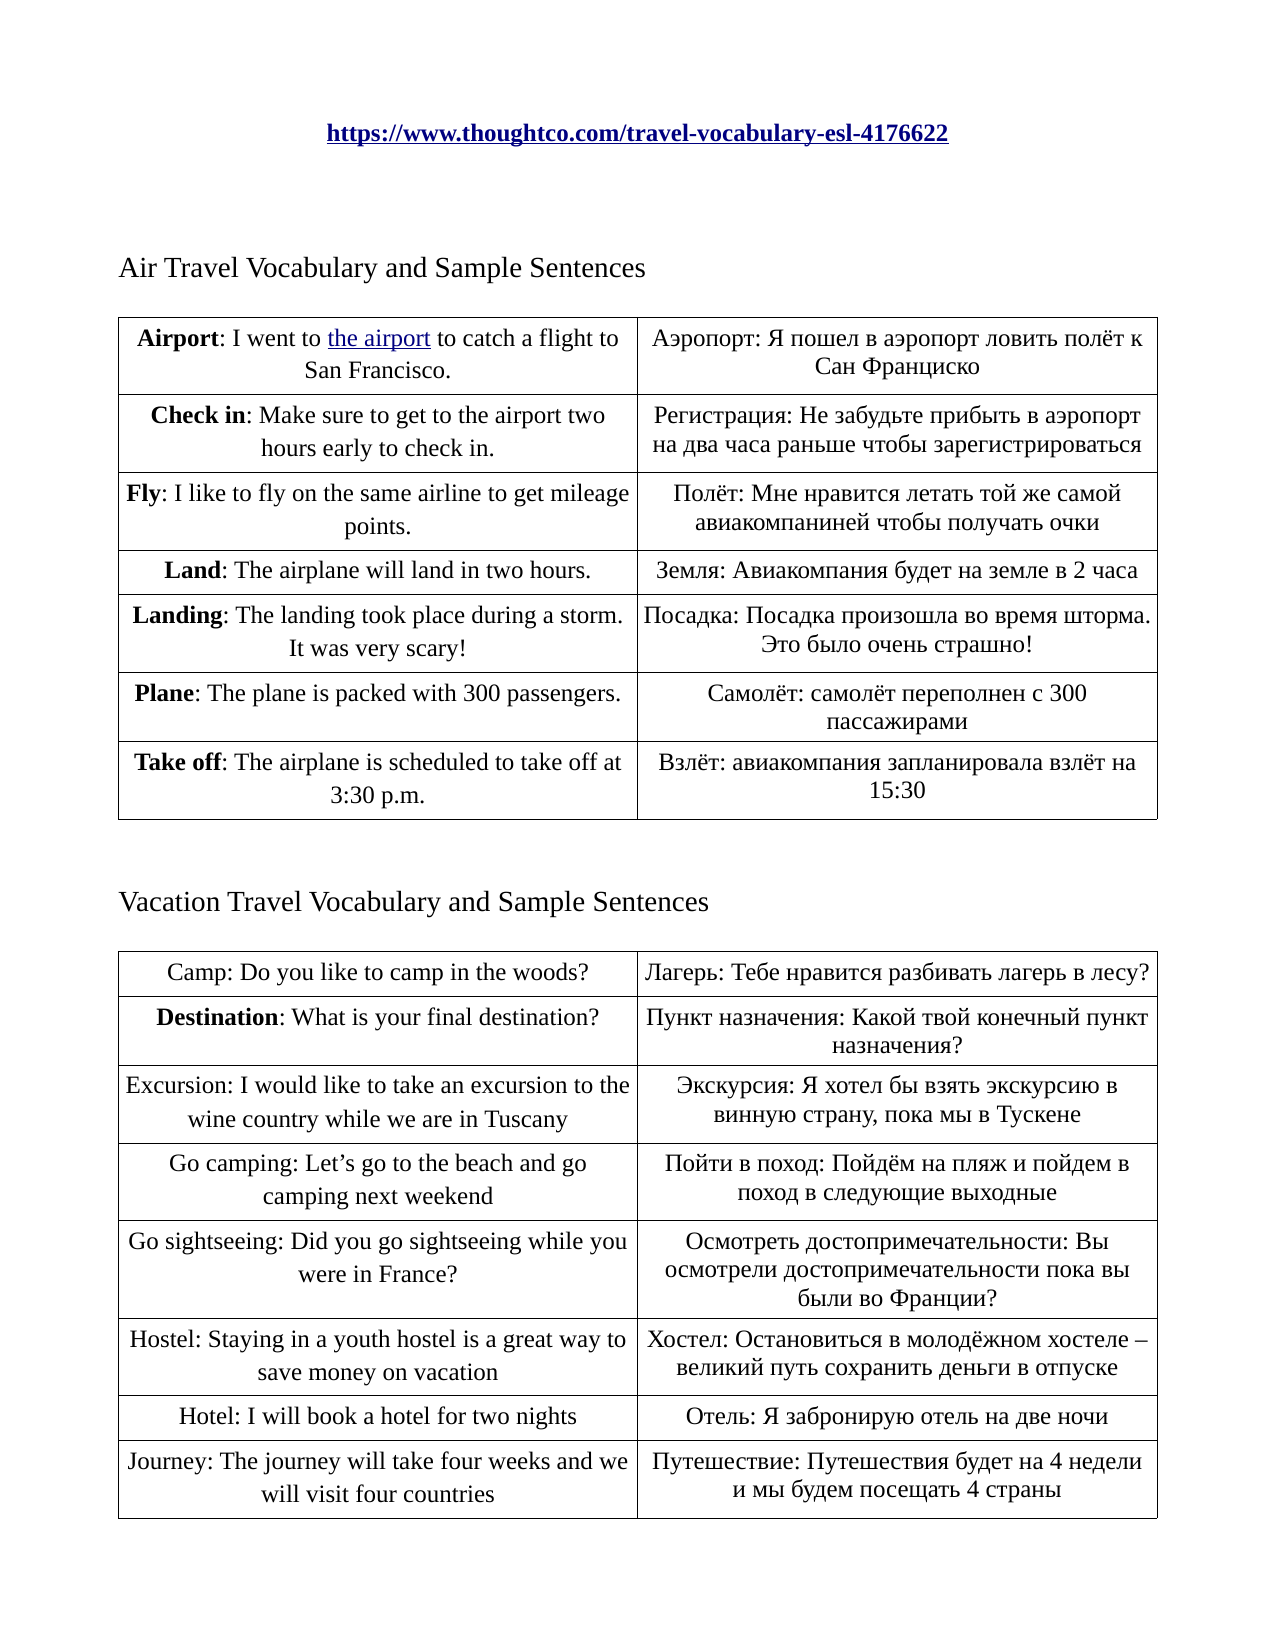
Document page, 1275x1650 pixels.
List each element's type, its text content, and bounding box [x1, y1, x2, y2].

table_cell Пойти в поход: Пойдём на пляж и пойдем в поход в следующие выходные [638, 1144, 1157, 1220]
table_cell Plane: The plane is packed with 300 passengers. [119, 673, 637, 741]
table_cell Hotel: I will book a hotel for two nights [119, 1396, 637, 1440]
table_cell Пункт назначения: Какой твой конечный пункт назначения? [638, 997, 1157, 1065]
table_cell Отель: Я забронирую отель на две ночи [638, 1396, 1157, 1440]
table_cell Landing: The landing took place during a storm. It was very scary! [119, 595, 637, 672]
table_header Camp: Do you like to camp in the woods? [119, 952, 637, 996]
table_cell Путешествие: Путешествия будет на 4 недели и мы будем посещать 4 страны [638, 1441, 1157, 1518]
table_cell Go camping: Let’s go to the beach and go camping next weekend [119, 1144, 637, 1220]
table_cell Destination: What is your final destination? [119, 997, 637, 1065]
table_cell Land: The airplane will land in two hours. [119, 551, 637, 594]
table_cell Check in: Make sure to get to the airport two hours early to check in. [119, 395, 637, 472]
table_cell Excursion: I would like to take an excursion to the wine country while we are in Tuscany [119, 1066, 637, 1142]
table_header Аэропорт: Я пошел в аэропорт ловить полёт к Сан Франциско [638, 318, 1157, 394]
table_cell Взлёт: авиакомпания запланировала взлёт на 15:30 [638, 742, 1157, 818]
text https://www.thoughtco.com/travel-vocabulary-esl-4176622 [118, 118, 1157, 147]
table_cell Самолёт: самолёт переполнен с 300 пассажирами [638, 673, 1157, 741]
table_cell Take off: The airplane is scheduled to take off at 3:30 p.m. [119, 742, 637, 818]
subtitle Vacation Travel Vocabulary and Sample Sentences [118, 884, 1157, 918]
table_cell Хостел: Остановиться в молодёжном хостеле – великий путь сохранить деньги в отпуске [638, 1319, 1157, 1395]
table_cell Hostel: Staying in a youth hostel is a great way to save money on vacation [119, 1319, 637, 1395]
table_cell Земля: Авиакомпания будет на земле в 2 часа [638, 551, 1157, 594]
table_cell Полёт: Мне нравится летать той же самой авиакомпаниней чтобы получать очки [638, 473, 1157, 549]
table_cell Посадка: Посадка произошла во время шторма. Это было очень страшно! [638, 595, 1157, 672]
table_cell Осмотреть достопримечательности: Вы осмотрели достопримечательности пока вы были во Франции? [638, 1221, 1157, 1318]
table_header Лагерь: Тебе нравится разбивать лагерь в лесу? [638, 952, 1157, 996]
subtitle Air Travel Vocabulary and Sample Sentences [118, 250, 1157, 284]
table_header Airport: I went to the airport to catch a flight to San Francisco. [119, 318, 637, 394]
table_cell Go sightseeing: Did you go sightseeing while you were in France? [119, 1221, 637, 1318]
table_cell Регистрация: Не забудьте прибыть в аэропорт на два часа раньше чтобы зарегистрироваться [638, 395, 1157, 472]
table_cell Journey: The journey will take four weeks and we will visit four countries [119, 1441, 637, 1518]
table_cell Fly: I like to fly on the same airline to get mileage points. [119, 473, 637, 549]
table_cell Экскурсия: Я хотел бы взять экскурсию в винную страну, пока мы в Тускене [638, 1066, 1157, 1142]
